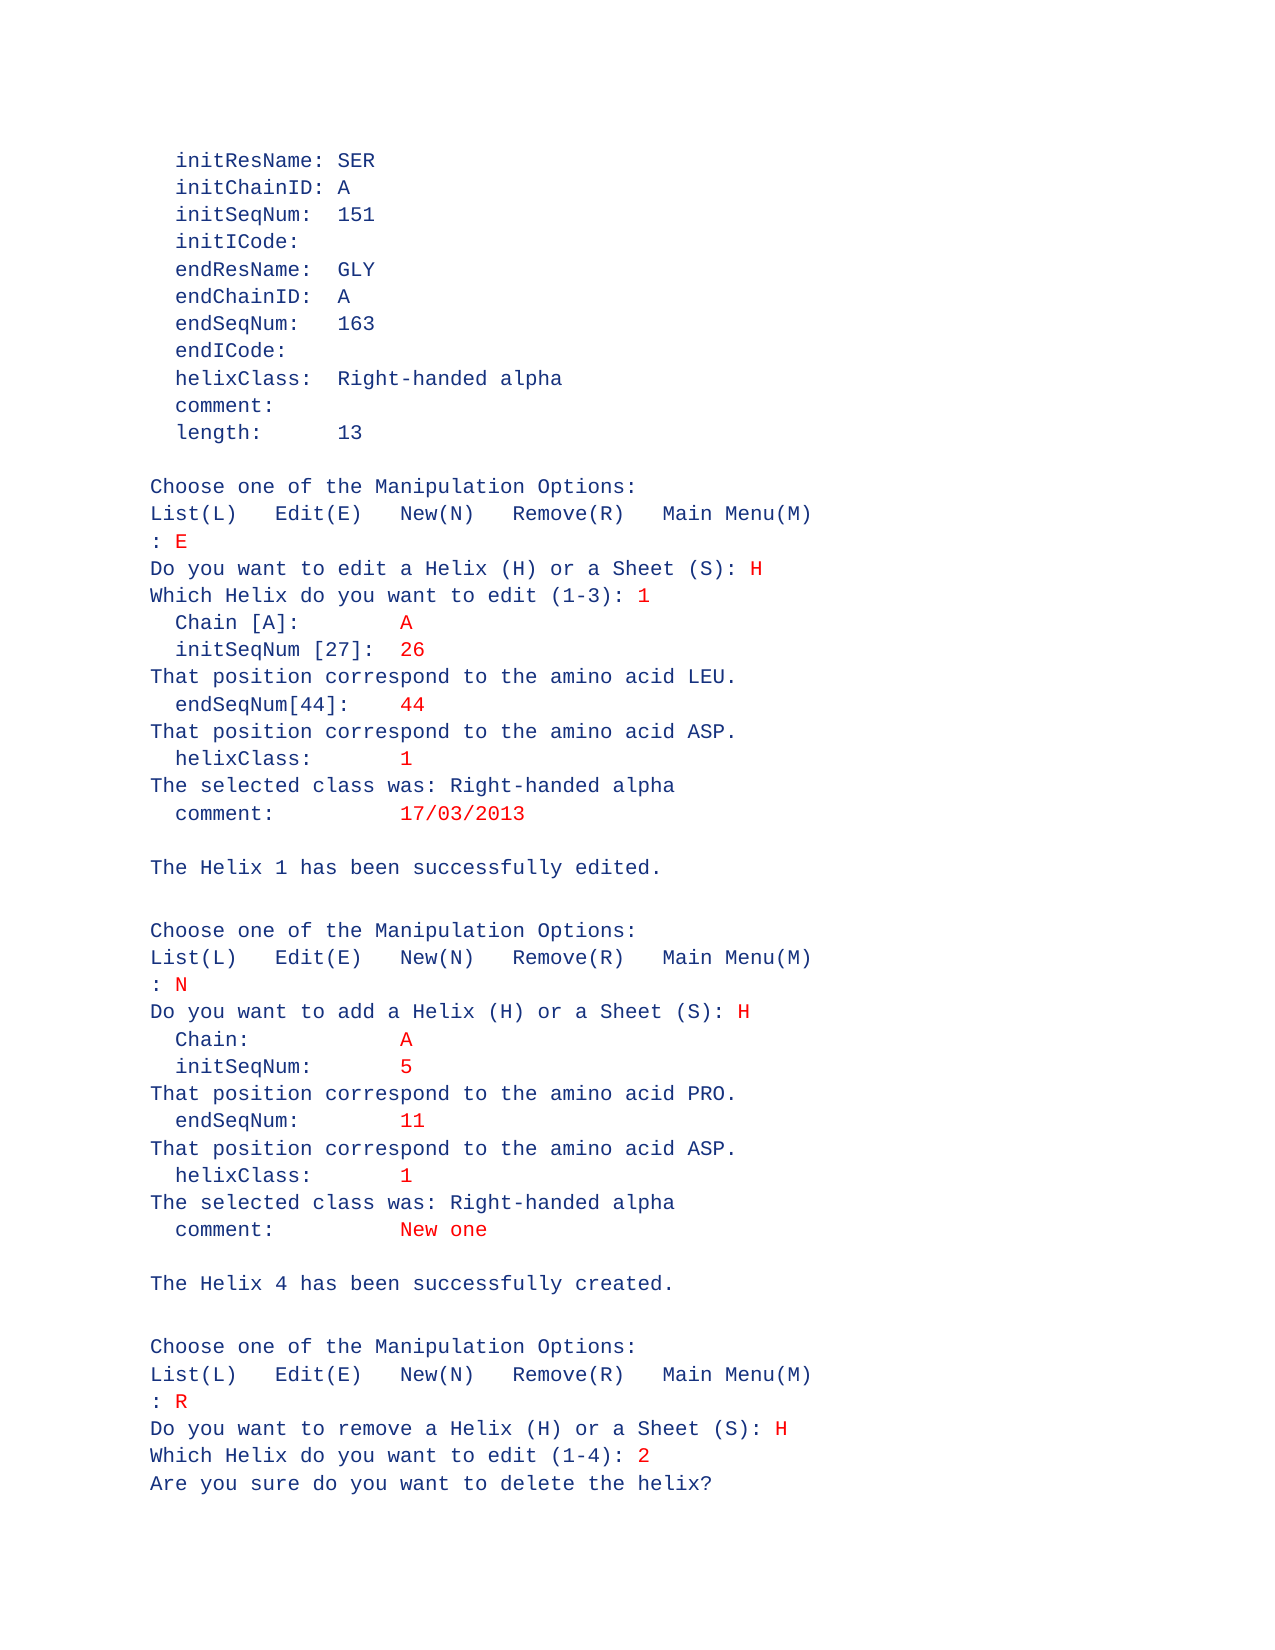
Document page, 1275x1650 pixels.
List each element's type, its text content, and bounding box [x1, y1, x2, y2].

subtitle The Helix 4 has been successfully created. [150, 1273, 1172, 1297]
subtitle endSeqNum[44]: 44 [425, 694, 1172, 717]
subtitle Choose one of the Manipulation Options: [650, 476, 1172, 500]
text initSeqNum: 5 [150, 1056, 1172, 1079]
subtitle That position correspond to the amino acid LEU. [737, 667, 1172, 690]
subtitle That position correspond to the amino acid PRO. [737, 1083, 1172, 1107]
text initSeqNum [27]: 26 [150, 639, 1172, 663]
subtitle endICode: [337, 340, 1172, 364]
subtitle Are you sure do you want to delete the helix? [150, 1472, 1172, 1496]
subtitle Which Helix do you want to edit (1-4): 2 [650, 1445, 1172, 1469]
subtitle Do you want to add a Helix (H) or a Sheet (S): H [750, 1002, 1172, 1025]
subtitle endSeqNum: 163 [375, 313, 1172, 337]
subtitle comment: New one [487, 1219, 1172, 1243]
subtitle The selected class was: Right-handed alpha [450, 775, 1172, 799]
subtitle endResName: GLY [375, 259, 1172, 282]
subtitle initResName: SER [375, 150, 1172, 174]
subtitle Which Helix do you want to edit (1-3): 1 [650, 585, 1172, 609]
subtitle comment: [337, 395, 1172, 418]
subtitle Do you want to edit a Helix (H) or a Sheet (S): H [762, 558, 1172, 581]
subtitle initSeqNum: 151 [375, 204, 1172, 228]
subtitle : R [187, 1391, 1172, 1414]
subtitle The selected class was: Right-handed alpha [675, 1192, 1172, 1216]
subtitle length: 13 [362, 422, 1172, 446]
subtitle List(L) Edit(E) New(N) Remove(R) Main Menu(M) [150, 503, 1172, 527]
subtitle Choose one of the Manipulation Options: [650, 920, 1172, 944]
subtitle List(L) Edit(E) New(N) Remove(R) Main Menu(M) [825, 947, 1172, 971]
subtitle helixClass: 1 [412, 1165, 1172, 1188]
subtitle That position correspond to the amino acid ASP. [150, 1137, 1172, 1161]
subtitle List(L) Edit(E) New(N) Remove(R) Main Menu(M) [825, 1364, 1172, 1387]
subtitle : N [187, 974, 1172, 998]
subtitle Chain [A]: A [412, 612, 1172, 636]
subtitle endChainID: A [350, 286, 1172, 309]
subtitle The Helix 1 has been successfully edited. [662, 857, 1172, 881]
subtitle initChainID: A [350, 177, 1172, 201]
subtitle helixClass: 1 [412, 748, 1172, 772]
subtitle endSeqNum: 11 [425, 1110, 1172, 1134]
subtitle That position correspond to the amino acid ASP. [737, 721, 1172, 744]
subtitle : E [187, 531, 1172, 554]
subtitle helixClass: Right-handed alpha [150, 367, 1172, 391]
subtitle initICode: [337, 232, 1172, 255]
subtitle Choose one of the Manipulation Options: [650, 1337, 1172, 1360]
subtitle Chain: A [412, 1029, 1172, 1052]
subtitle Do you want to remove a Helix (H) or a Sheet (S): H [787, 1418, 1172, 1442]
subtitle comment: 17/03/2013 [150, 802, 1172, 826]
